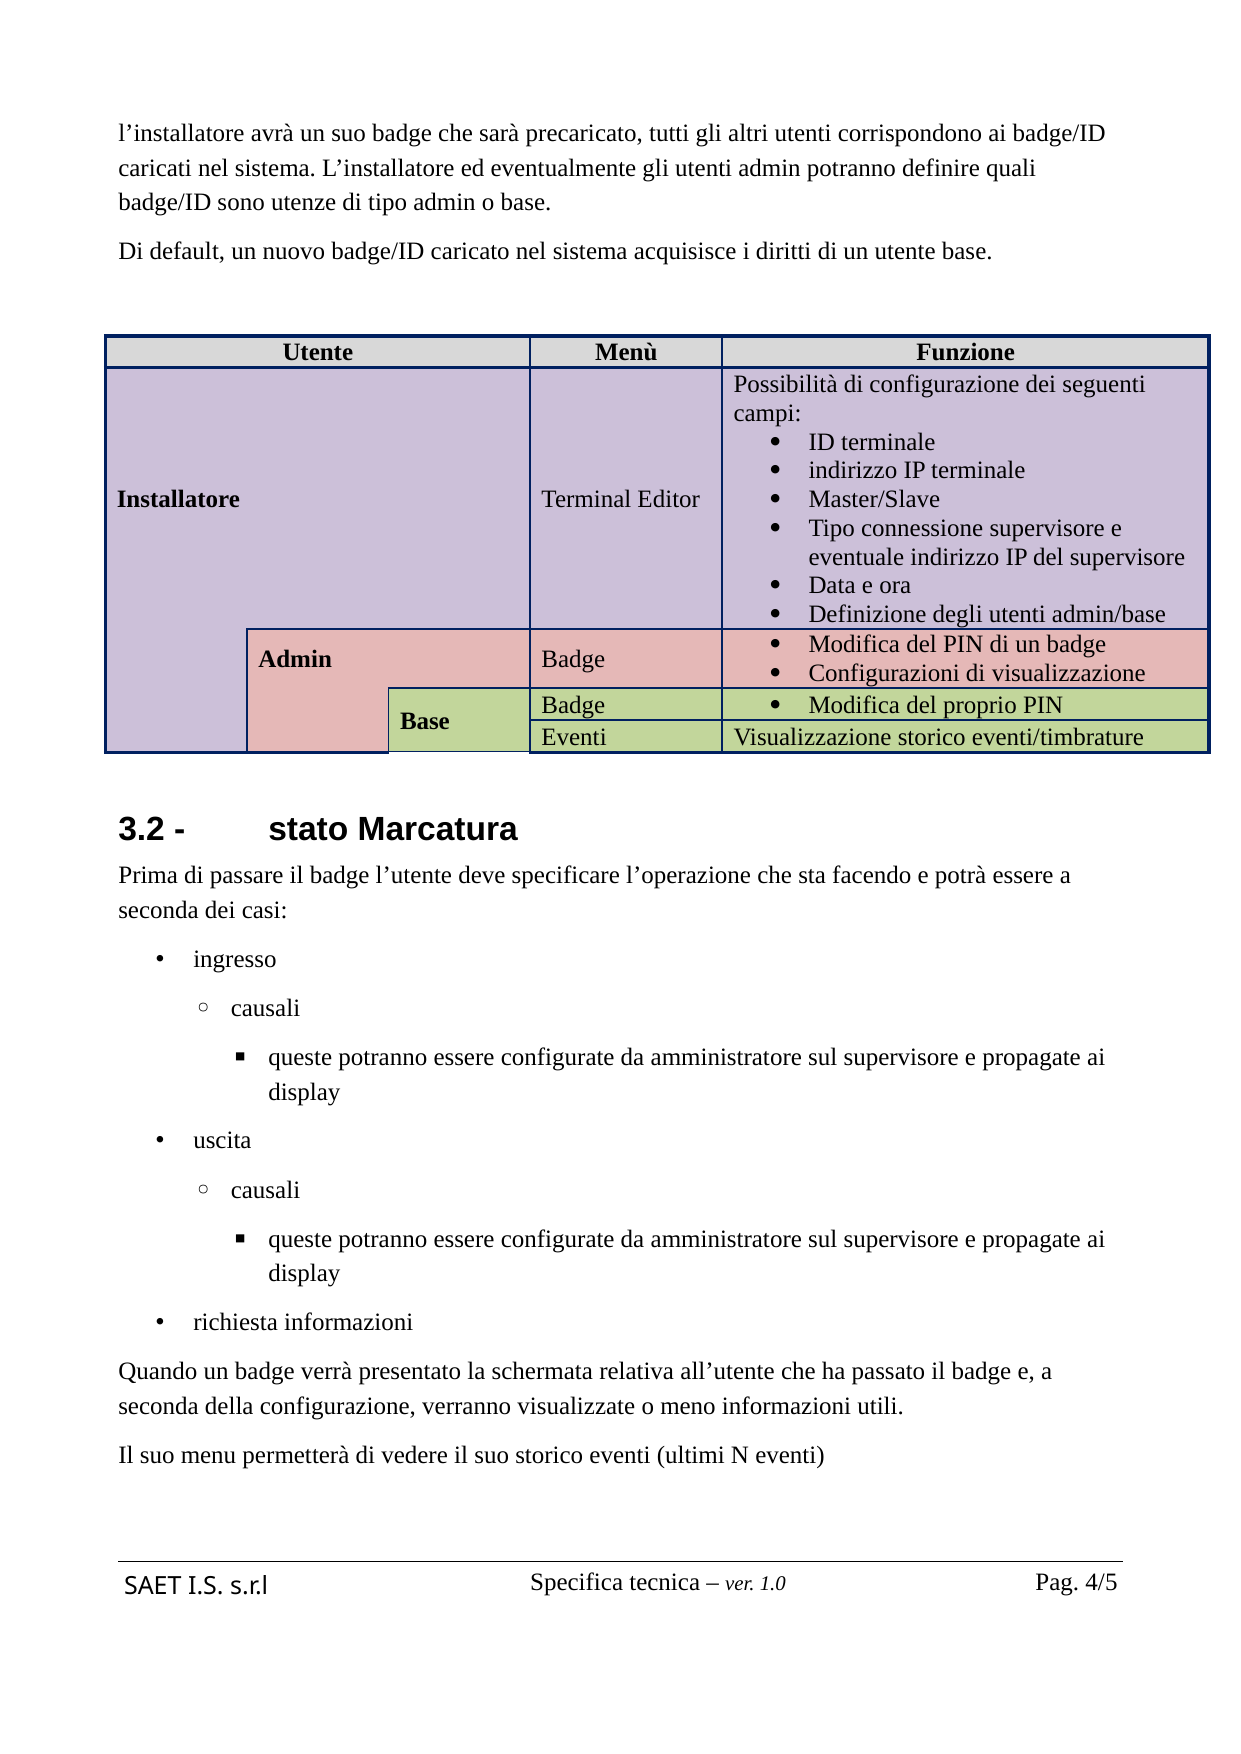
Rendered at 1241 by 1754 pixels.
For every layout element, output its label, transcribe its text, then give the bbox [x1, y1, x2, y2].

table_cell Modifica del proprio PIN [723, 689, 1207, 719]
table_cell Badge [531, 689, 721, 719]
table_cell Modifica del PIN di un badge Configurazioni di visualizzazione [723, 630, 1207, 687]
list queste potranno essere configurate da amministratore sul supervisore e propagate ai display [231, 1042, 1122, 1105]
table_header Menù [531, 338, 721, 366]
table_cell Eventi [531, 721, 721, 751]
table_header Funzione [723, 338, 1207, 366]
table_cell [107, 628, 246, 751]
table_header Utente [107, 338, 529, 366]
table_cell Base [389, 689, 529, 751]
table_cell Installatore [107, 369, 529, 628]
text Prima di passare il badge l’utente deve specificare l’operazione che sta facendo e potrà essere a seconda dei casi: [118, 860, 1122, 924]
list causali [193, 993, 1122, 1022]
table_cell [248, 687, 388, 751]
text l’installatore avrà un suo badge che sarà precaricato, tutti gli altri utenti corrispondono ai badge/ID caricati nel sistema. L’installatore ed eventualmente gli utenti admin potranno definire quali badge/ID sono utenze di tipo admin o base. [118, 118, 1122, 216]
list causali [193, 1175, 1122, 1203]
subtitle stato Marcatura [118, 809, 1122, 848]
table_cell Visualizzazione storico eventi/timbrature [723, 721, 1207, 751]
list uscita [156, 1126, 1122, 1154]
list queste potranno essere configurate da amministratore sul supervisore e propagate ai display [231, 1224, 1122, 1287]
list ingresso [156, 944, 1122, 973]
table_cell Admin [248, 630, 529, 687]
table_cell Possibilità di configurazione dei seguenti campi: ID terminale indirizzo IP terminale Master/Slave Tipo connessione supervisore e eventuale indirizzo IP del supervisore Data e ora Definizione degli utenti admin/base [723, 369, 1207, 628]
text Il suo menu permetterà di vedere il suo storico eventi (ultimi N eventi) [118, 1440, 1122, 1469]
text Quando un badge verrà presentato la schermata relativa all’utente che ha passato il badge e, a seconda della configurazione, verranno visualizzate o meno informazioni utili. [118, 1356, 1122, 1419]
text Di default, un nuovo badge/ID caricato nel sistema acquisisce i diritti di un utente base. [118, 236, 1122, 265]
table_cell Badge [531, 630, 721, 687]
list richiesta informazioni [156, 1307, 1122, 1336]
table_cell Terminal Editor [531, 369, 721, 628]
